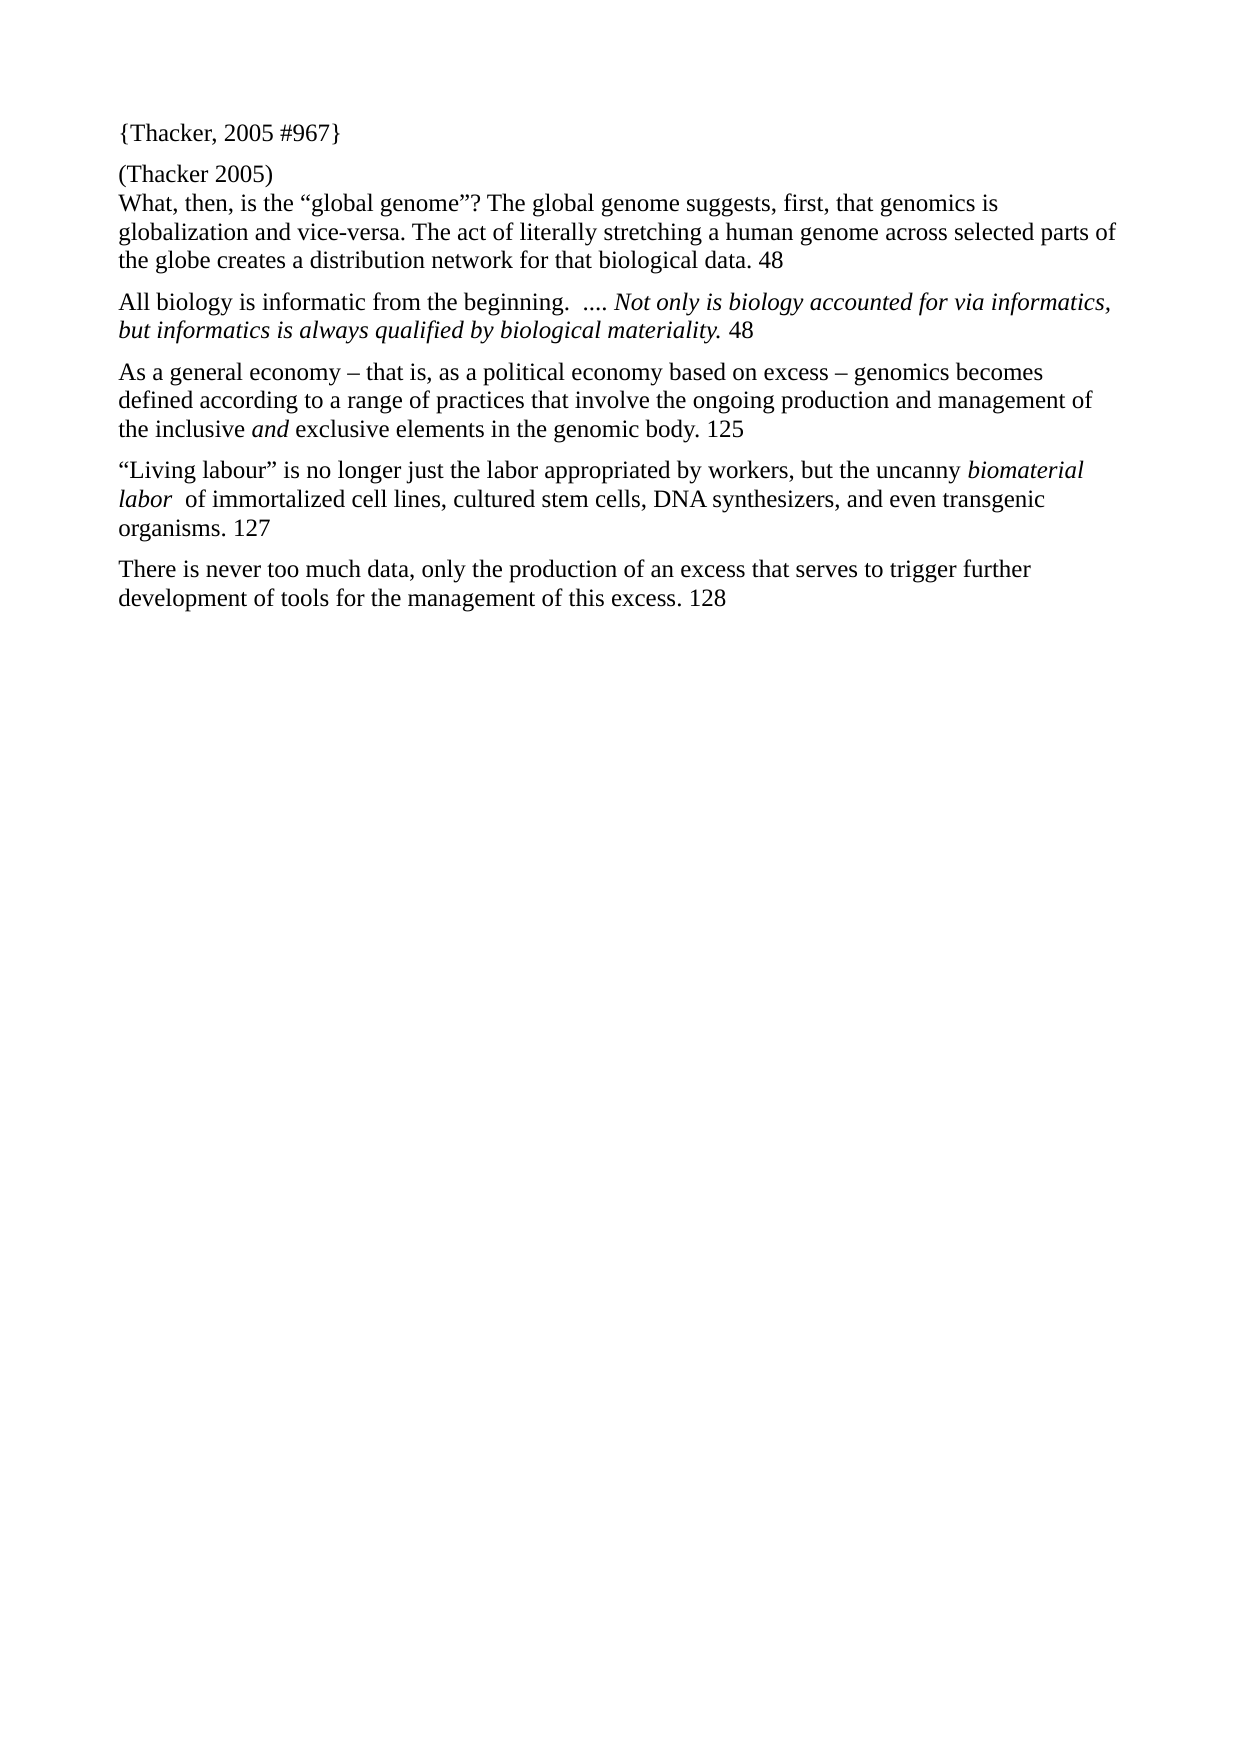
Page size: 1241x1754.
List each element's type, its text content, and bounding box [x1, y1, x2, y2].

text As a general economy – that is, as a political economy based on excess – genomics becomes defined according to a range of practices that involve the ongoing production and management of the inclusive and exclusive elements in the genomic body. 125 [118, 357, 1122, 443]
text {Thacker, 2005 #967} [118, 118, 1122, 147]
text There is never too much data, only the production of an excess that serves to trigger further development of tools for the management of this excess. 128 [118, 554, 1122, 612]
text What, then, is the “global genome”? The global genome suggests, first, that genomics is globalization and vice-versa. The act of literally stretching a human genome across selected parts of the globe creates a distribution network for that biological data. 48 [118, 188, 1122, 274]
text (Thacker 2005)⁠ [118, 159, 1122, 188]
text All biology is informatic from the beginning. .... Not only is biology accounted for via informatics, but informatics is always qualified by biological materiality. 48 [118, 287, 1122, 344]
text “Living labour” is no longer just the labor appropriated by workers, but the uncanny biomaterial labor of immortalized cell lines, cultured stem cells, DNA synthesizers, and even transgenic organisms. 127 [118, 456, 1122, 542]
